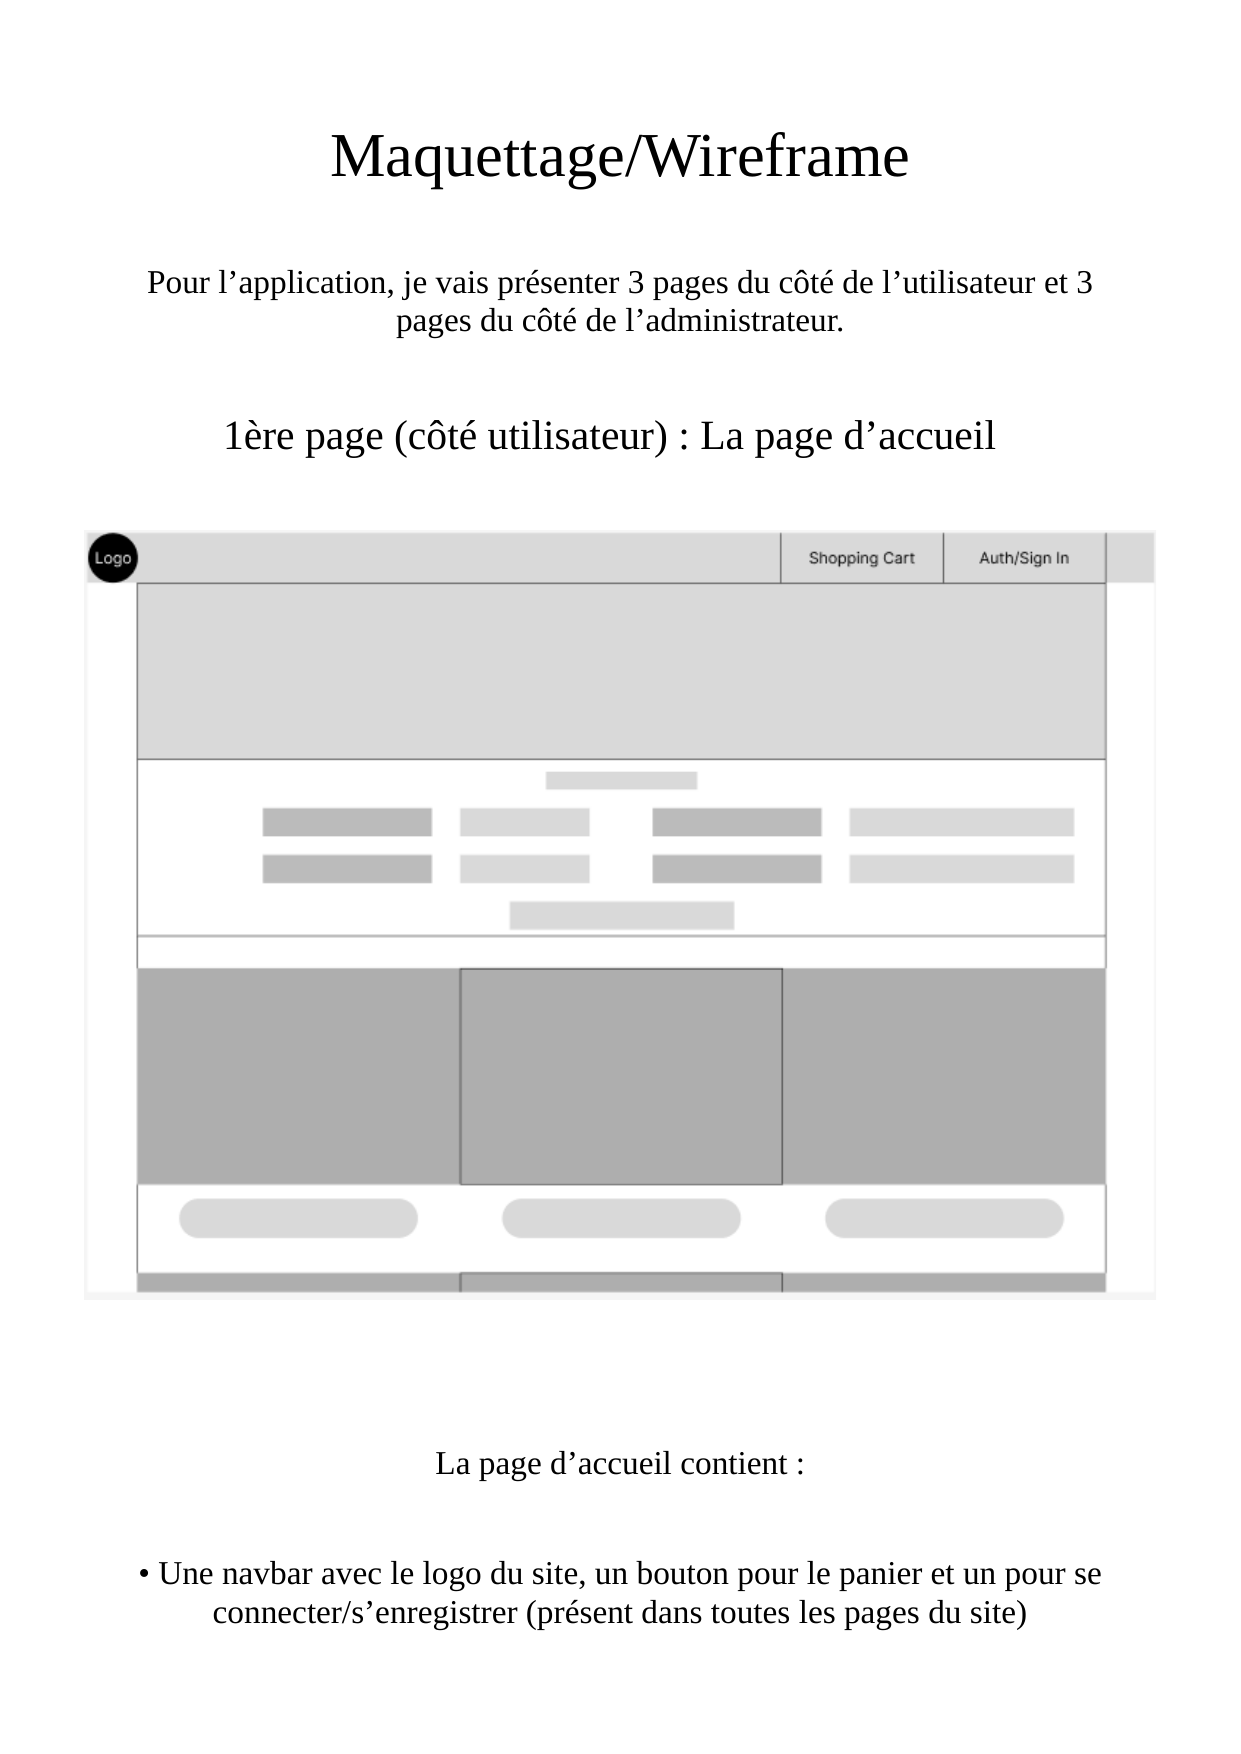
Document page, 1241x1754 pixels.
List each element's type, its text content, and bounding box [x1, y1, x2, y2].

text La page d’accueil contient : [118, 1443, 1122, 1482]
text 1ère page (côté utilisateur) : La page d’accueil [118, 411, 1122, 459]
picture [84, 530, 1157, 1300]
text Pour l’application, je vais présenter 3 pages du côté de l’utilisateur et 3 pages du côté de l’administrateur. [118, 262, 1122, 339]
text • Une navbar avec le logo du site, un bouton pour le panier et un pour se connecter/s’enregistrer (présent dans toutes les pages du site) [118, 1554, 1122, 1630]
text Maquettage/Wireframe [118, 118, 1122, 190]
